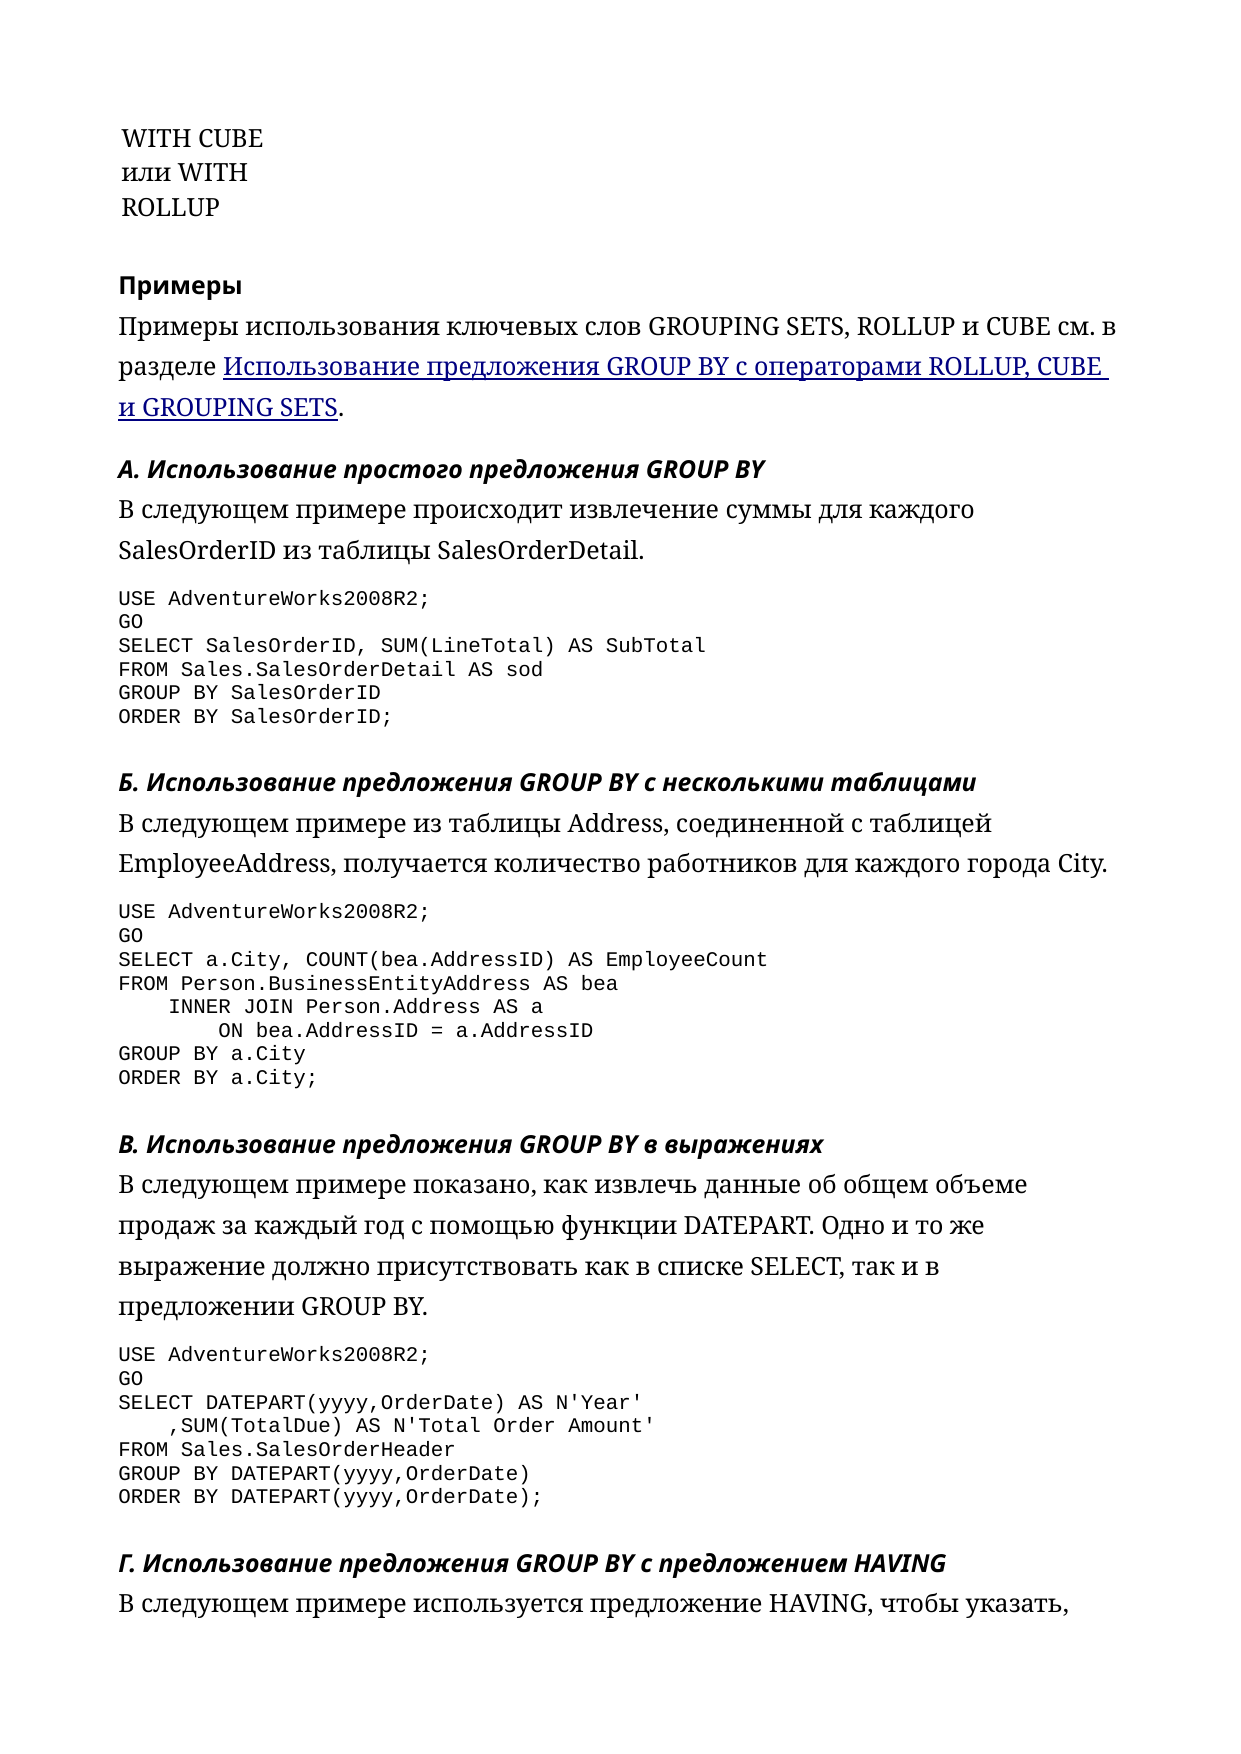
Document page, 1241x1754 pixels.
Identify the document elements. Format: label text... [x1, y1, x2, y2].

text FROM Sales.SalesOrderDetail AS sod [118, 659, 1122, 682]
text USE AdventureWorks2008R2; [118, 588, 1122, 611]
text FROM Sales.SalesOrderHeader [118, 1439, 1122, 1463]
subtitle Примеры [118, 268, 1122, 302]
text Примеры использования ключевых слов GROUPING SETS, ROLLUP и CUBE см. в разделе Использование предложения GROUP BY с операторами ROLLUP, CUBE и GROUPING SETS. [118, 308, 1122, 424]
subtitle A. Использование простого предложения GROUP BY [118, 451, 1122, 485]
text INNER JOIN Person.Address AS a [118, 996, 1122, 1020]
text SELECT DATEPART(yyyy,OrderDate) AS N'Year' [118, 1392, 1122, 1415]
text GROUP BY DATEPART(yyyy,OrderDate) [118, 1463, 1122, 1486]
table_cell [860, 118, 1122, 256]
text В следующем примере используется предложение HAVING, чтобы указать, [118, 1586, 1122, 1620]
text GO [118, 1368, 1122, 1392]
subtitle Г. Использование предложения GROUP BY с предложением HAVING [118, 1546, 1122, 1579]
text USE AdventureWorks2008R2; [118, 1344, 1122, 1368]
text ORDER BY DATEPART(yyyy,OrderDate); [118, 1486, 1122, 1510]
text В следующем примере происходит извлечение суммы для каждого SalesOrderID из таблицы SalesOrderDetail. [118, 491, 1122, 566]
text ,SUM(TotalDue) AS N'Total Order Amount' [118, 1415, 1122, 1439]
table_cell WITH CUBE или WITH ROLLUP [118, 118, 320, 256]
text ON bea.AddressID = a.AddressID [118, 1020, 1122, 1043]
subtitle В. Использование предложения GROUP BY в выражениях [118, 1126, 1122, 1160]
text ORDER BY SalesOrderID; [118, 706, 1122, 729]
text GO [118, 925, 1122, 949]
subtitle Б. Использование предложения GROUP BY с несколькими таблицами [118, 765, 1122, 799]
text GROUP BY a.City [118, 1043, 1122, 1067]
text GROUP BY SalesOrderID [118, 682, 1122, 706]
text ORDER BY a.City; [118, 1067, 1122, 1091]
text USE AdventureWorks2008R2; [118, 902, 1122, 925]
text SELECT a.City, COUNT(bea.AddressID) AS EmployeeCount [118, 949, 1122, 972]
text В следующем примере из таблицы Address, соединенной с таблицей EmployeeAddress, получается количество работников для каждого города City. [118, 805, 1122, 880]
text GO [118, 611, 1122, 635]
text FROM Person.BusinessEntityAddress AS bea [118, 972, 1122, 996]
table_cell [590, 118, 859, 256]
table_cell [320, 118, 589, 256]
text SELECT SalesOrderID, SUM(LineTotal) AS SubTotal [118, 635, 1122, 659]
text В следующем примере показано, как извлечь данные об общем объеме продаж за каждый год с помощью функции DATEPART. Одно и то же выражение должно присутствовать как в списке SELECT, так и в предложении GROUP BY. [118, 1166, 1122, 1323]
